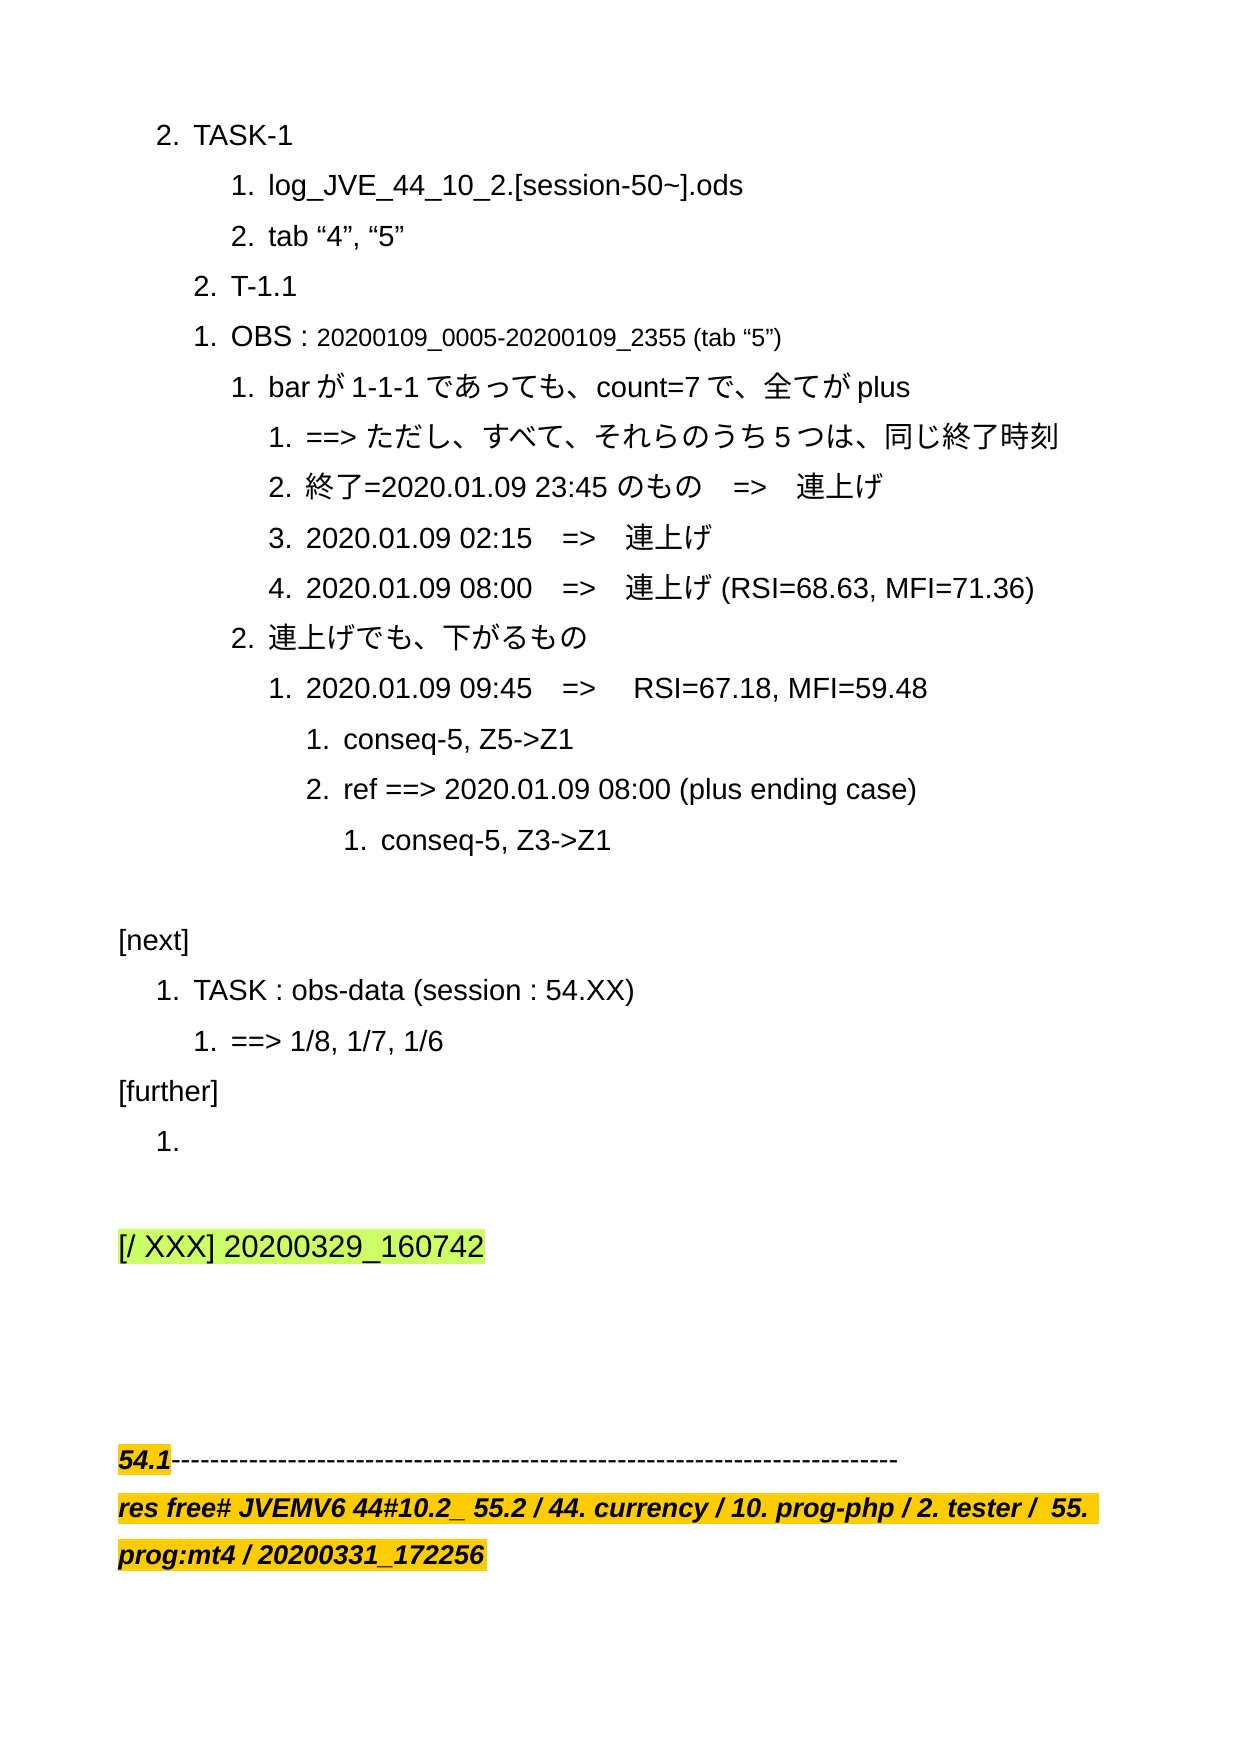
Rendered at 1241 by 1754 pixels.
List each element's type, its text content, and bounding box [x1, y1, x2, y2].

list conseq-5, Z3->Z1 [343, 822, 1122, 856]
list 2020.01.09 09:45 => RSI=67.18, MFI=59.48 [268, 672, 1122, 705]
list T-1.1 [193, 269, 1122, 303]
list ref ==> 2020.01.09 08:00 (plus ending case) [306, 772, 1122, 806]
text res free# JVEMV6 44#10.2_ 55.2 / 44. currency / 10. prog-php / 2. tester / 55. prog:mt4 / 20200331_172256 [118, 1492, 1122, 1571]
list ==> 1/8, 1/7, 1/6 [193, 1024, 1122, 1057]
list conseq-5, Z5->Z1 [306, 722, 1122, 755]
list 連上げでも、下がるもの [231, 621, 1122, 655]
list 2020.01.09 08:00 => 連上げ (RSI=68.63, MFI=71.36) [268, 571, 1122, 604]
list barが1-1-1であっても、count=7で、全てがplus [231, 370, 1122, 403]
list ==> ただし、すべて、それらのうち5つは、同じ終了時刻 [268, 420, 1122, 453]
text [next] [118, 923, 1122, 957]
list tab “4”, “5” [231, 219, 1122, 252]
text [/ XXX] 20200329_160742 [118, 1175, 1122, 1264]
text 54.1--------------------------------------------------------------------------- [118, 1442, 1122, 1476]
list TASK : obs-data (session : 54.XX) [156, 973, 1122, 1007]
list log_JVE_44_10_2.[session-50~].ods [231, 168, 1122, 202]
list 終了=2020.01.09 23:45 のもの => 連上げ [268, 470, 1122, 504]
list OBS : 20200109_0005-20200109_2355 (tab “5”) [193, 319, 1122, 353]
list TASK-1 [156, 118, 1122, 152]
text [further] [118, 1074, 1122, 1108]
list 2020.01.09 02:15 => 連上げ [268, 521, 1122, 554]
